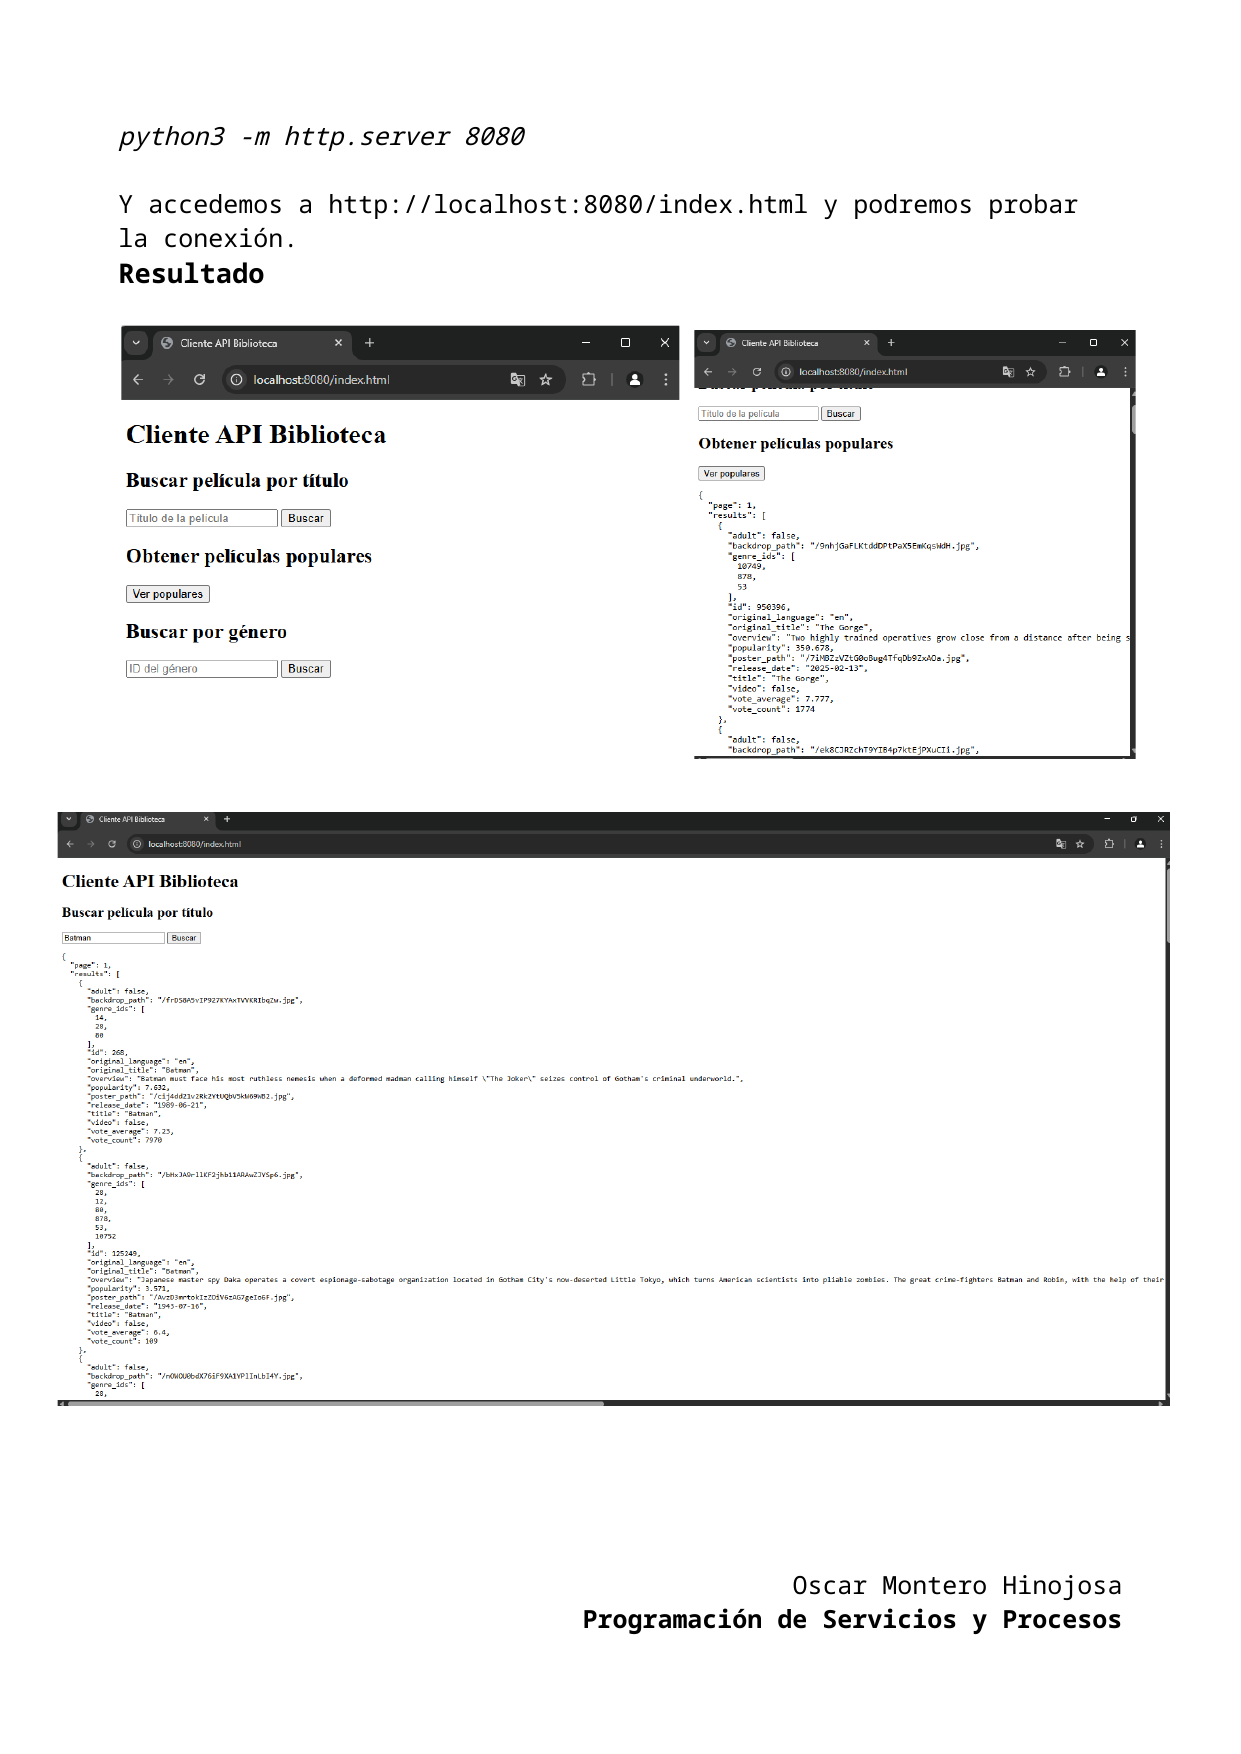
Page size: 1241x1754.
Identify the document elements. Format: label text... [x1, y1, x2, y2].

text Y accedemos a http://localhost:8080/index.html y podremos probar la conexión. [118, 186, 1122, 254]
picture [121, 325, 680, 691]
picture [57, 812, 1170, 1406]
text python3 -m http.server 8080 [118, 118, 1122, 152]
picture [694, 330, 1136, 759]
text Resultado [118, 254, 1122, 291]
